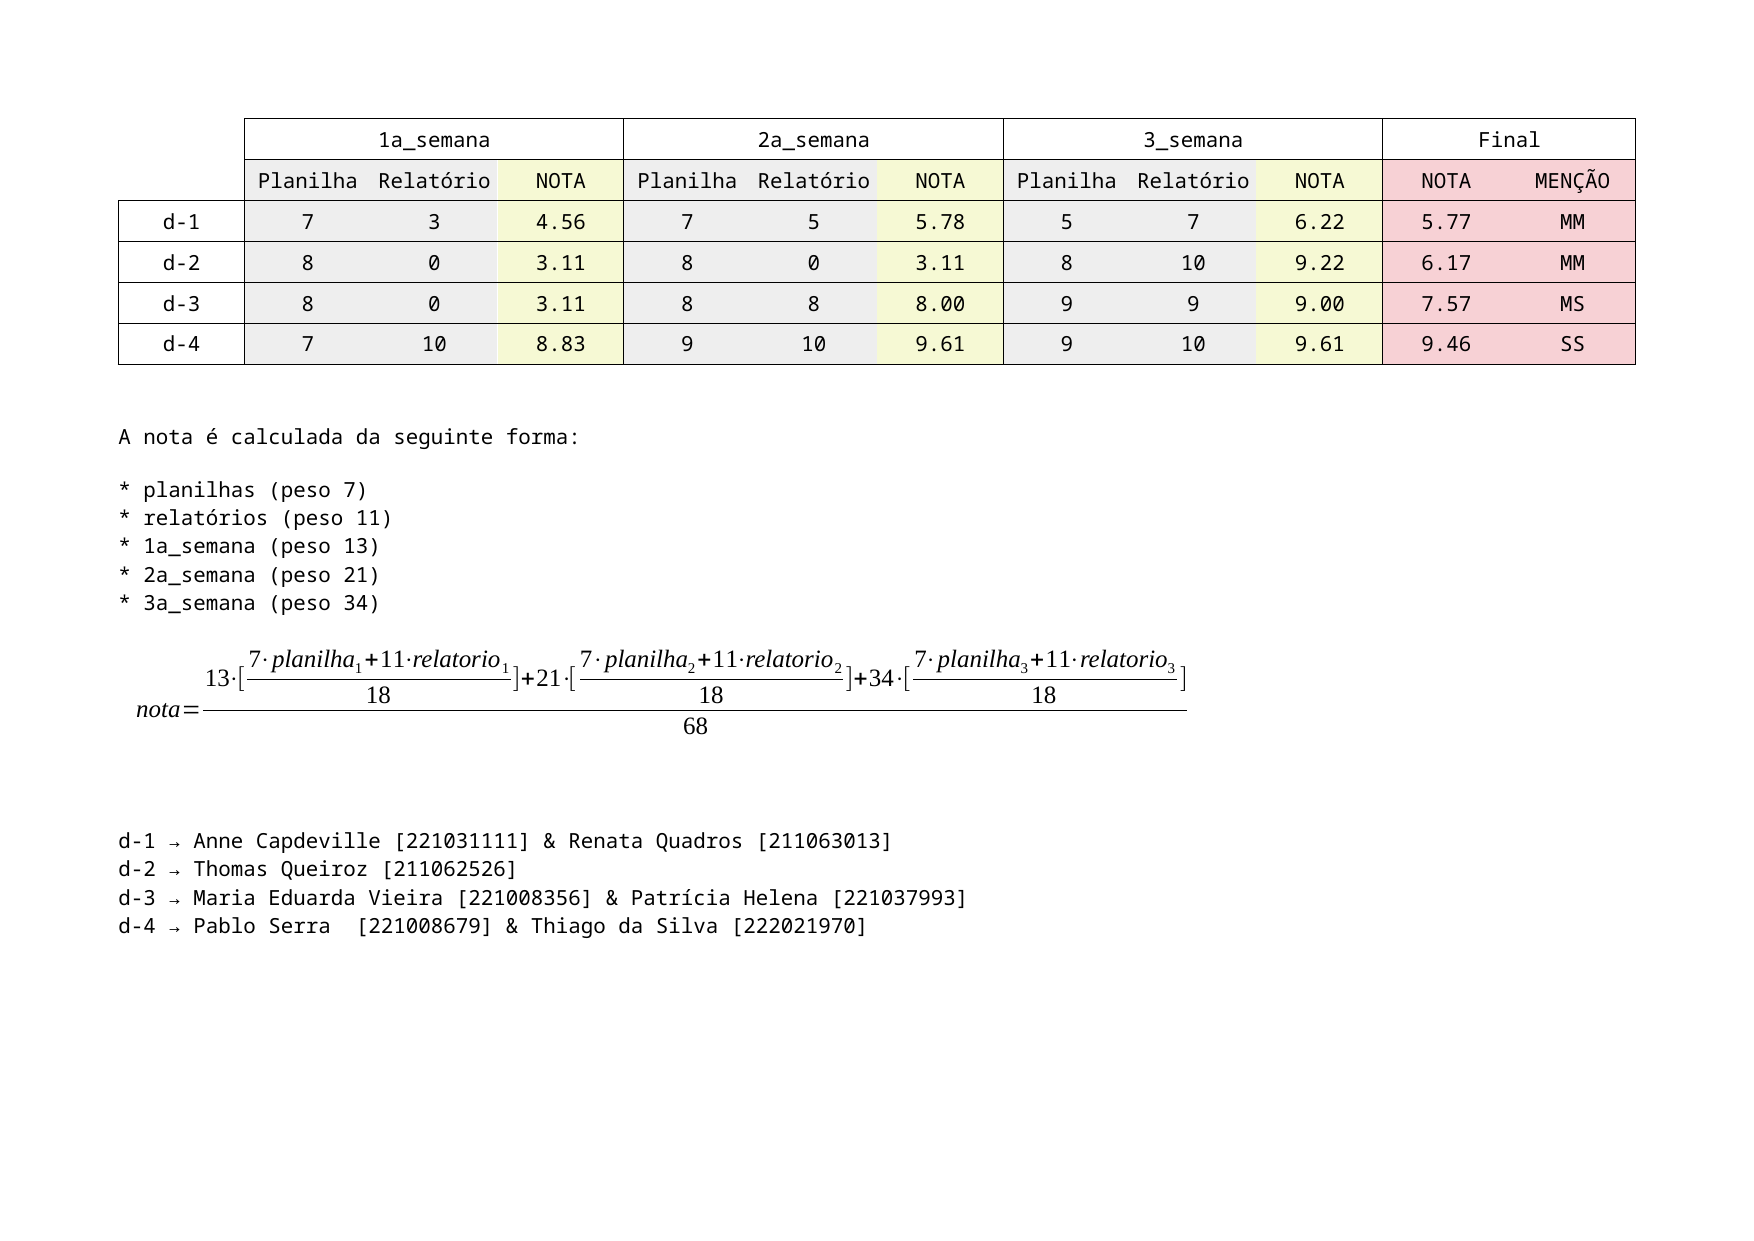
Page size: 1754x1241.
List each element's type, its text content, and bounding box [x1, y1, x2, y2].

table_cell 6.22 [1256, 201, 1382, 241]
table_cell 3 [371, 201, 497, 241]
table_cell MM [1509, 201, 1635, 241]
text * relatórios (peso 11) [118, 503, 1636, 532]
table_cell 8 [624, 283, 750, 323]
table_cell 9.61 [1256, 324, 1382, 364]
table_cell NOTA [498, 160, 623, 200]
text * planilhas (peso 7) [118, 475, 1636, 503]
table_cell 8 [245, 242, 371, 282]
table_cell 9.61 [877, 324, 1003, 364]
table_cell 7 [1130, 201, 1256, 241]
text A nota é calculada da seguinte forma: [118, 422, 1636, 475]
table_cell NOTA [1256, 160, 1382, 200]
table_cell 8 [1004, 242, 1130, 282]
text d-3 → Maria Eduarda Vieira [221008356] & Patrícia Helena [221037993] [118, 883, 1636, 911]
table_cell 9 [1004, 324, 1130, 364]
table_cell Planilha [245, 160, 371, 200]
table_header 3_semana [1004, 119, 1382, 159]
table_cell d-2 [119, 242, 244, 282]
table_cell 10 [1130, 324, 1256, 364]
table_cell MS [1509, 283, 1635, 323]
table_cell 7.57 [1383, 283, 1509, 323]
table_cell d-3 [119, 283, 244, 323]
table_cell 0 [371, 242, 497, 282]
table_cell 5 [1004, 201, 1130, 241]
table_cell 5.77 [1383, 201, 1509, 241]
table_cell MENÇÃO [1509, 160, 1635, 200]
table_cell 3.11 [498, 283, 623, 323]
text * 1a_semana (peso 13) [118, 532, 1636, 560]
table_cell 9 [1130, 283, 1256, 323]
table_cell 0 [371, 283, 497, 323]
table_cell Relatório [1130, 160, 1256, 200]
table_cell 0 [750, 242, 877, 282]
table_header 2a_semana [624, 119, 1003, 159]
table_cell d-4 [119, 324, 244, 364]
text * 2a_semana (peso 21) [118, 560, 1636, 588]
table_cell 9.46 [1383, 324, 1509, 364]
table_cell 6.17 [1383, 242, 1509, 282]
text d-1 → Anne Capdeville [221031111] & Renata Quadros [211063013] [118, 826, 1636, 854]
table_header Final [1383, 119, 1635, 159]
table_cell NOTA [1383, 160, 1509, 200]
table_cell 7 [245, 324, 371, 364]
text d-2 → Thomas Queiroz [211062526] [118, 854, 1636, 883]
table_cell 9.00 [1256, 283, 1382, 323]
table_cell 8 [624, 242, 750, 282]
table_cell 5 [750, 201, 877, 241]
table_cell d-1 [119, 201, 244, 241]
table_cell 9 [1004, 283, 1130, 323]
table_cell 9 [624, 324, 750, 364]
text * 3a_semana (peso 34) [118, 588, 1636, 617]
table_cell 5.78 [877, 201, 1003, 241]
table_header [118, 118, 244, 200]
table_cell NOTA [877, 160, 1003, 200]
table_cell 8 [750, 283, 877, 323]
table_cell Planilha [1004, 160, 1130, 200]
table_cell Planilha [624, 160, 750, 200]
table_cell 7 [624, 201, 750, 241]
table_cell Relatório [750, 160, 877, 200]
table_cell Relatório [371, 160, 497, 200]
table_cell 4.56 [498, 201, 623, 241]
table_cell 8 [245, 283, 371, 323]
table_cell 9.22 [1256, 242, 1382, 282]
table_cell 10 [1130, 242, 1256, 282]
table_cell 10 [750, 324, 877, 364]
text d-4 → Pablo Serra [221008679] & Thiago da Silva [222021970] [118, 911, 1636, 940]
table_cell SS [1509, 324, 1635, 364]
table_header 1a_semana [245, 119, 623, 159]
table_cell 3.11 [877, 242, 1003, 282]
table_cell 7 [245, 201, 371, 241]
table_cell 10 [371, 324, 497, 364]
table_cell 8.00 [877, 283, 1003, 323]
table_cell MM [1509, 242, 1635, 282]
table_cell 3.11 [498, 242, 623, 282]
table_cell 8.83 [498, 324, 623, 364]
